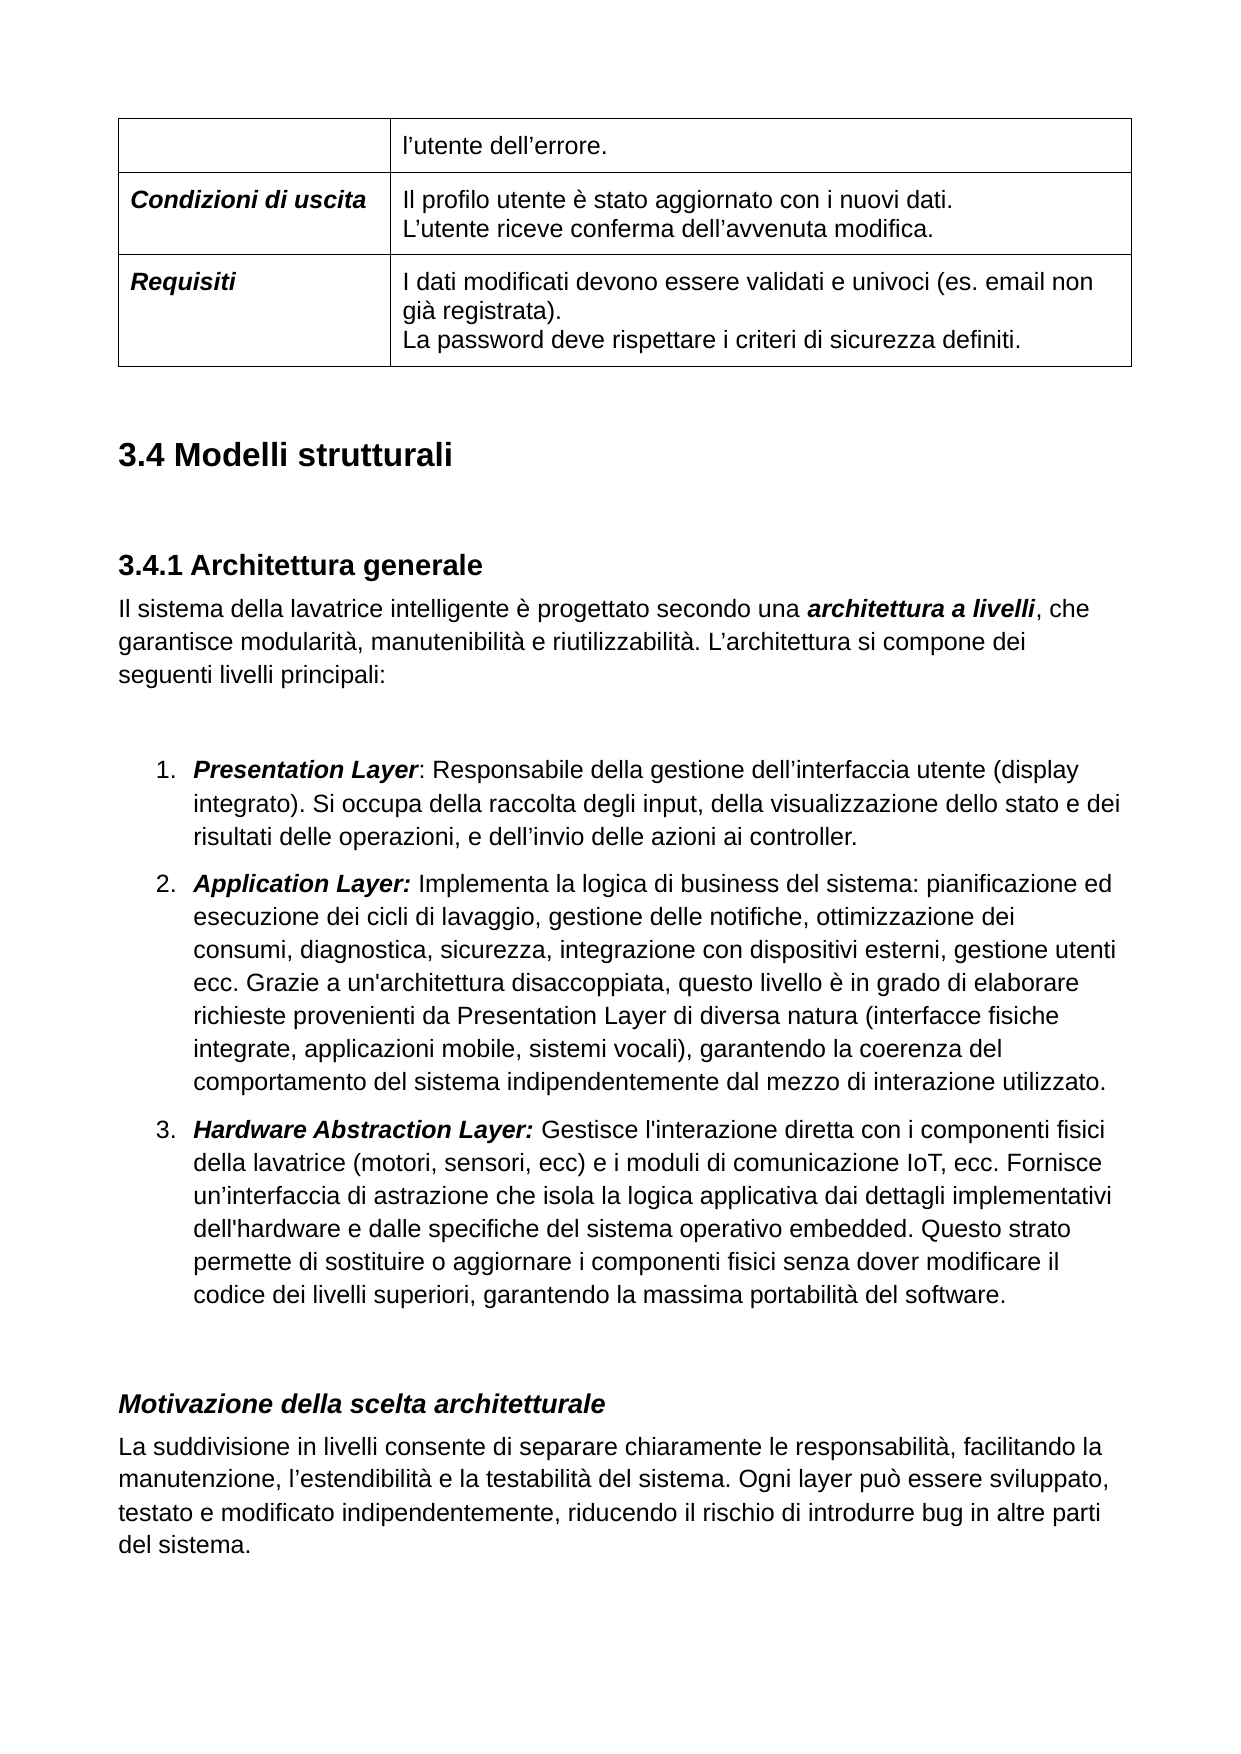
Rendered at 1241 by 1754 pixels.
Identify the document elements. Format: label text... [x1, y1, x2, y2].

table_cell [119, 119, 390, 172]
list Application Layer: Implementa la logica di business del sistema: pianificazione ed esecuzione dei cicli di lavaggio, gestione delle notifiche, ottimizzazione dei consumi, diagnostica, sicurezza, integrazione con dispositivi esterni, gestione utenti ecc. Grazie a un'architettura disaccoppiata, questo livello è in grado di elaborare richieste provenienti da Presentation Layer di diversa natura (interfacce fisiche integrate, applicazioni mobile, sistemi vocali), garantendo la coerenza del comportamento del sistema indipendentemente dal mezzo di interazione utilizzato. [156, 869, 1122, 1096]
text Il sistema della lavatrice intelligente è progettato secondo una architettura a livelli, che garantisce modularità, manutenibilità e riutilizzabilità. L’architettura si compone dei seguenti livelli principali: [118, 594, 1122, 689]
table_cell Condizioni di uscita [119, 173, 390, 254]
subtitle Motivazione della scelta architetturale [118, 1388, 1122, 1419]
list Hardware Abstraction Layer: Gestisce l'interazione diretta con i componenti fisici della lavatrice (motori, sensori, ecc) e i moduli di comunicazione IoT, ecc. Fornisce un’interfaccia di astrazione che isola la logica applicativa dai dettagli implementativi dell'hardware e dalle specifiche del sistema operativo embedded. Questo strato permette di sostituire o aggiornare i componenti fisici senza dover modificare il codice dei livelli superiori, garantendo la massima portabilità del software. [156, 1115, 1122, 1309]
list Presentation Layer: Responsabile della gestione dell’interfaccia utente (display integrato). Si occupa della raccolta degli input, della visualizzazione dello stato e dei risultati delle operazioni, e dell’invio delle azioni ai controller. [156, 756, 1122, 850]
text La suddivisione in livelli consente di separare chiaramente le responsabilità, facilitando la manutenzione, l’estendibilità e la testabilità del sistema. Ogni layer può essere sviluppato, testato e modificato indipendentemente, riducendo il rischio di introdurre bug in altre parti del sistema. [118, 1431, 1122, 1559]
subtitle 3.4 Modelli strutturali [118, 435, 1122, 473]
table_cell Il profilo utente è stato aggiornato con i nuovi dati. L’utente riceve conferma dell’avvenuta modifica. [391, 173, 1131, 254]
table_cell Requisiti [119, 255, 390, 366]
table_cell l’utente dell’errore. [391, 119, 1131, 172]
table_cell I dati modificati devono essere validati e univoci (es. email non già registrata). La password deve rispettare i criteri di sicurezza definiti. [391, 255, 1131, 366]
subtitle 3.4.1 Architettura generale [118, 548, 1122, 582]
